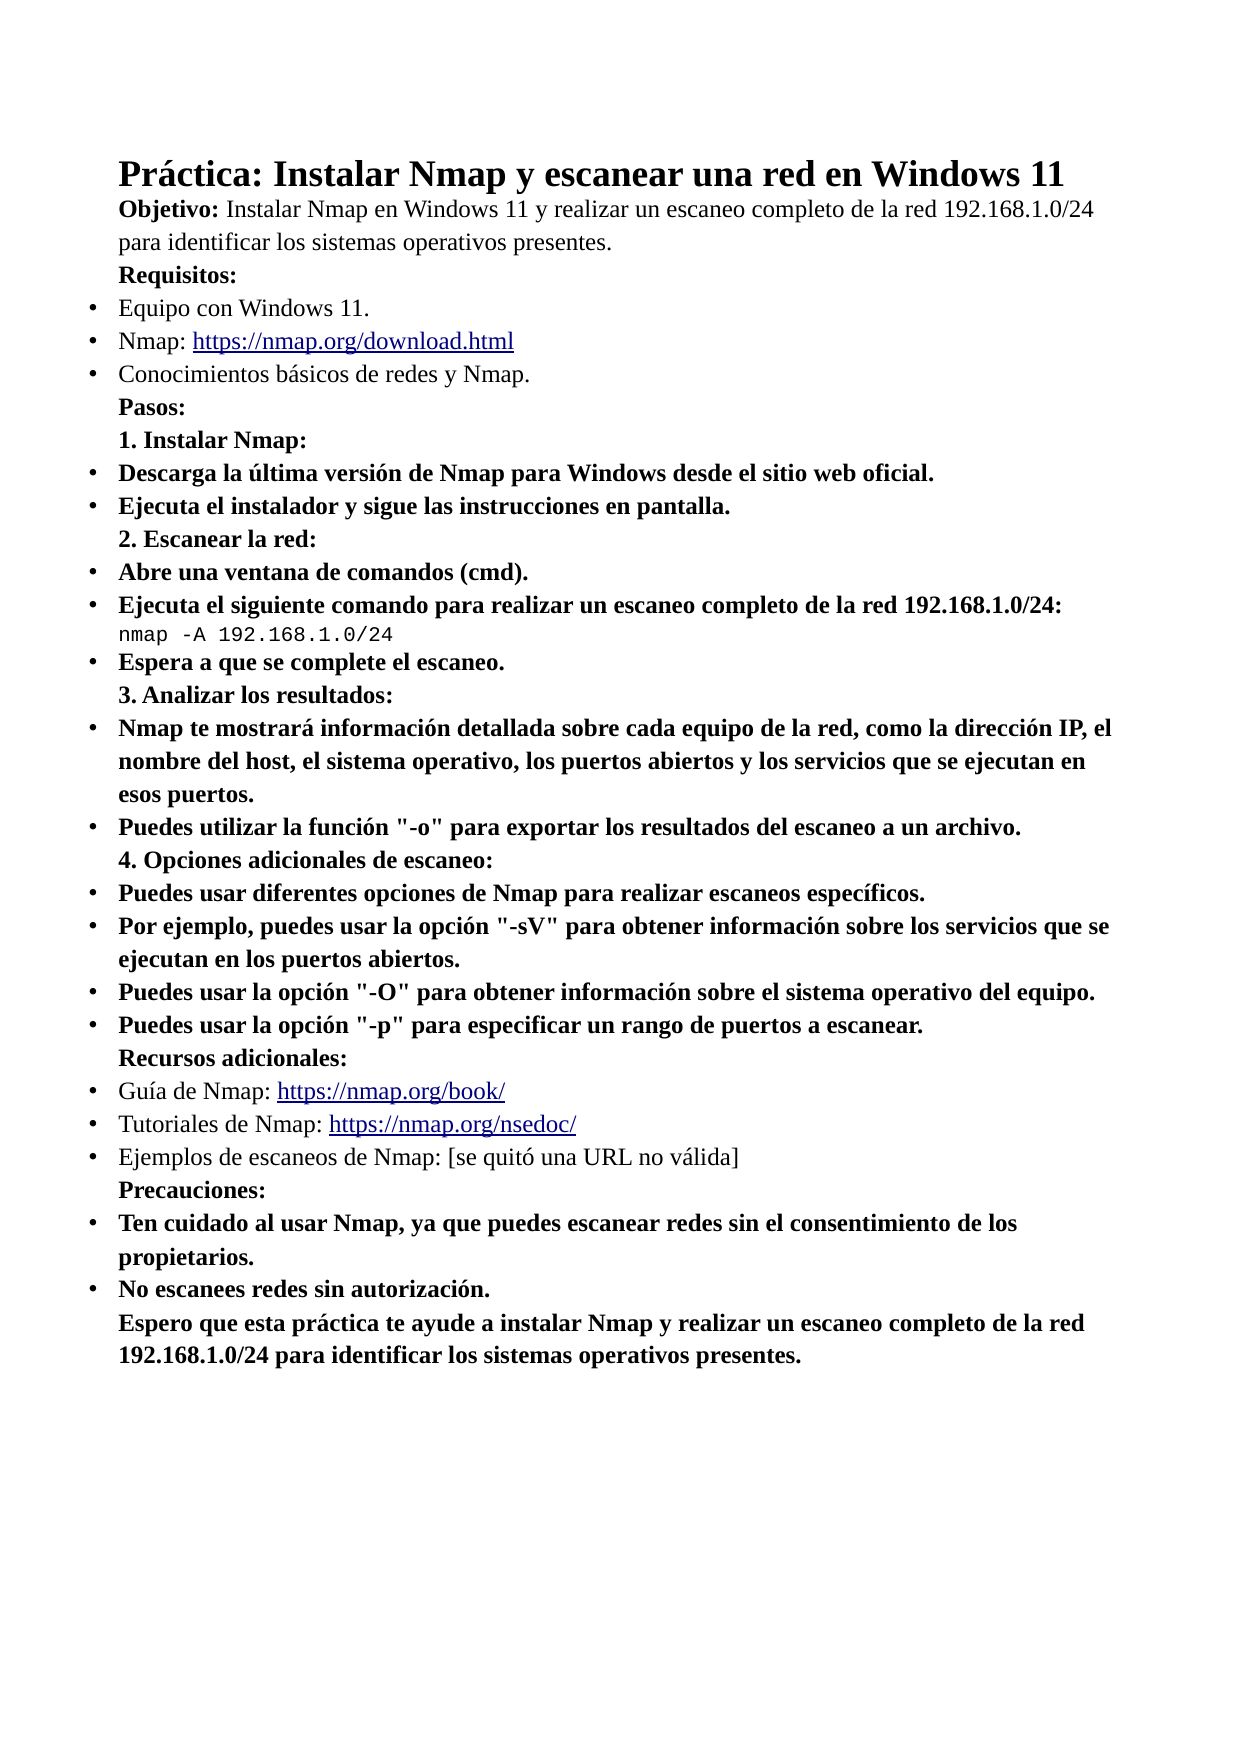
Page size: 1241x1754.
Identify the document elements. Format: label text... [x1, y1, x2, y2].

text Pasos: [118, 392, 1122, 421]
list Puedes usar diferentes opciones de Nmap para realizar escaneos específicos. [118, 878, 1122, 907]
list Espera a que se complete el escaneo. [118, 647, 1122, 676]
list Ejecuta el instalador y sigue las instrucciones en pantalla. [118, 491, 1122, 520]
list Puedes usar la opción "-O" para obtener información sobre el sistema operativo del equipo. [118, 977, 1122, 1006]
list Puedes utilizar la función "-o" para exportar los resultados del escaneo a un archivo. [118, 812, 1122, 841]
text Objetivo: Instalar Nmap en Windows 11 y realizar un escaneo completo de la red 192.168.1.0/24 para identificar los sistemas operativos presentes. [118, 194, 1122, 256]
text Espero que esta práctica te ayude a instalar Nmap y realizar un escaneo completo de la red 192.168.1.0/24 para identificar los sistemas operativos presentes. [118, 1308, 1122, 1369]
text Precauciones: [118, 1176, 1122, 1204]
list Nmap: https://nmap.org/download.html [118, 326, 1122, 355]
list Guía de Nmap: https://nmap.org/book/ [118, 1076, 1122, 1105]
text nmap -A 192.168.1.0/24 [118, 623, 1122, 647]
text Recursos adicionales: [118, 1043, 1122, 1072]
text 4. Opciones adicionales de escaneo: [118, 845, 1122, 874]
text 1. Instalar Nmap: [118, 425, 1122, 454]
list Equipo con Windows 11. [118, 293, 1122, 322]
list Conocimientos básicos de redes y Nmap. [118, 359, 1122, 388]
list Abre una ventana de comandos (cmd). [118, 557, 1122, 586]
list Ejecuta el siguiente comando para realizar un escaneo completo de la red 192.168.1.0/24: [118, 591, 1122, 619]
text Requisitos: [118, 260, 1122, 289]
list Tutoriales de Nmap: https://nmap.org/nsedoc/ [118, 1109, 1122, 1138]
list Ten cuidado al usar Nmap, ya que puedes escanear redes sin el consentimiento de los propietarios. [118, 1208, 1122, 1270]
list Descarga la última versión de Nmap para Windows desde el sitio web oficial. [118, 458, 1122, 487]
subtitle Práctica: Instalar Nmap y escanear una red en Windows 11 [118, 151, 1122, 194]
list Nmap te mostrará información detallada sobre cada equipo de la red, como la dirección IP, el nombre del host, el sistema operativo, los puertos abiertos y los servicios que se ejecutan en esos puertos. [118, 713, 1122, 808]
text 2. Escanear la red: [118, 524, 1122, 553]
list Puedes usar la opción "-p" para especificar un rango de puertos a escanear. [118, 1010, 1122, 1039]
list Por ejemplo, puedes usar la opción "-sV" para obtener información sobre los servicios que se ejecutan en los puertos abiertos. [118, 911, 1122, 973]
list Ejemplos de escaneos de Nmap: [se quitó una URL no válida] [118, 1142, 1122, 1171]
list No escanees redes sin autorización. [118, 1274, 1122, 1303]
text 3. Analizar los resultados: [118, 680, 1122, 709]
